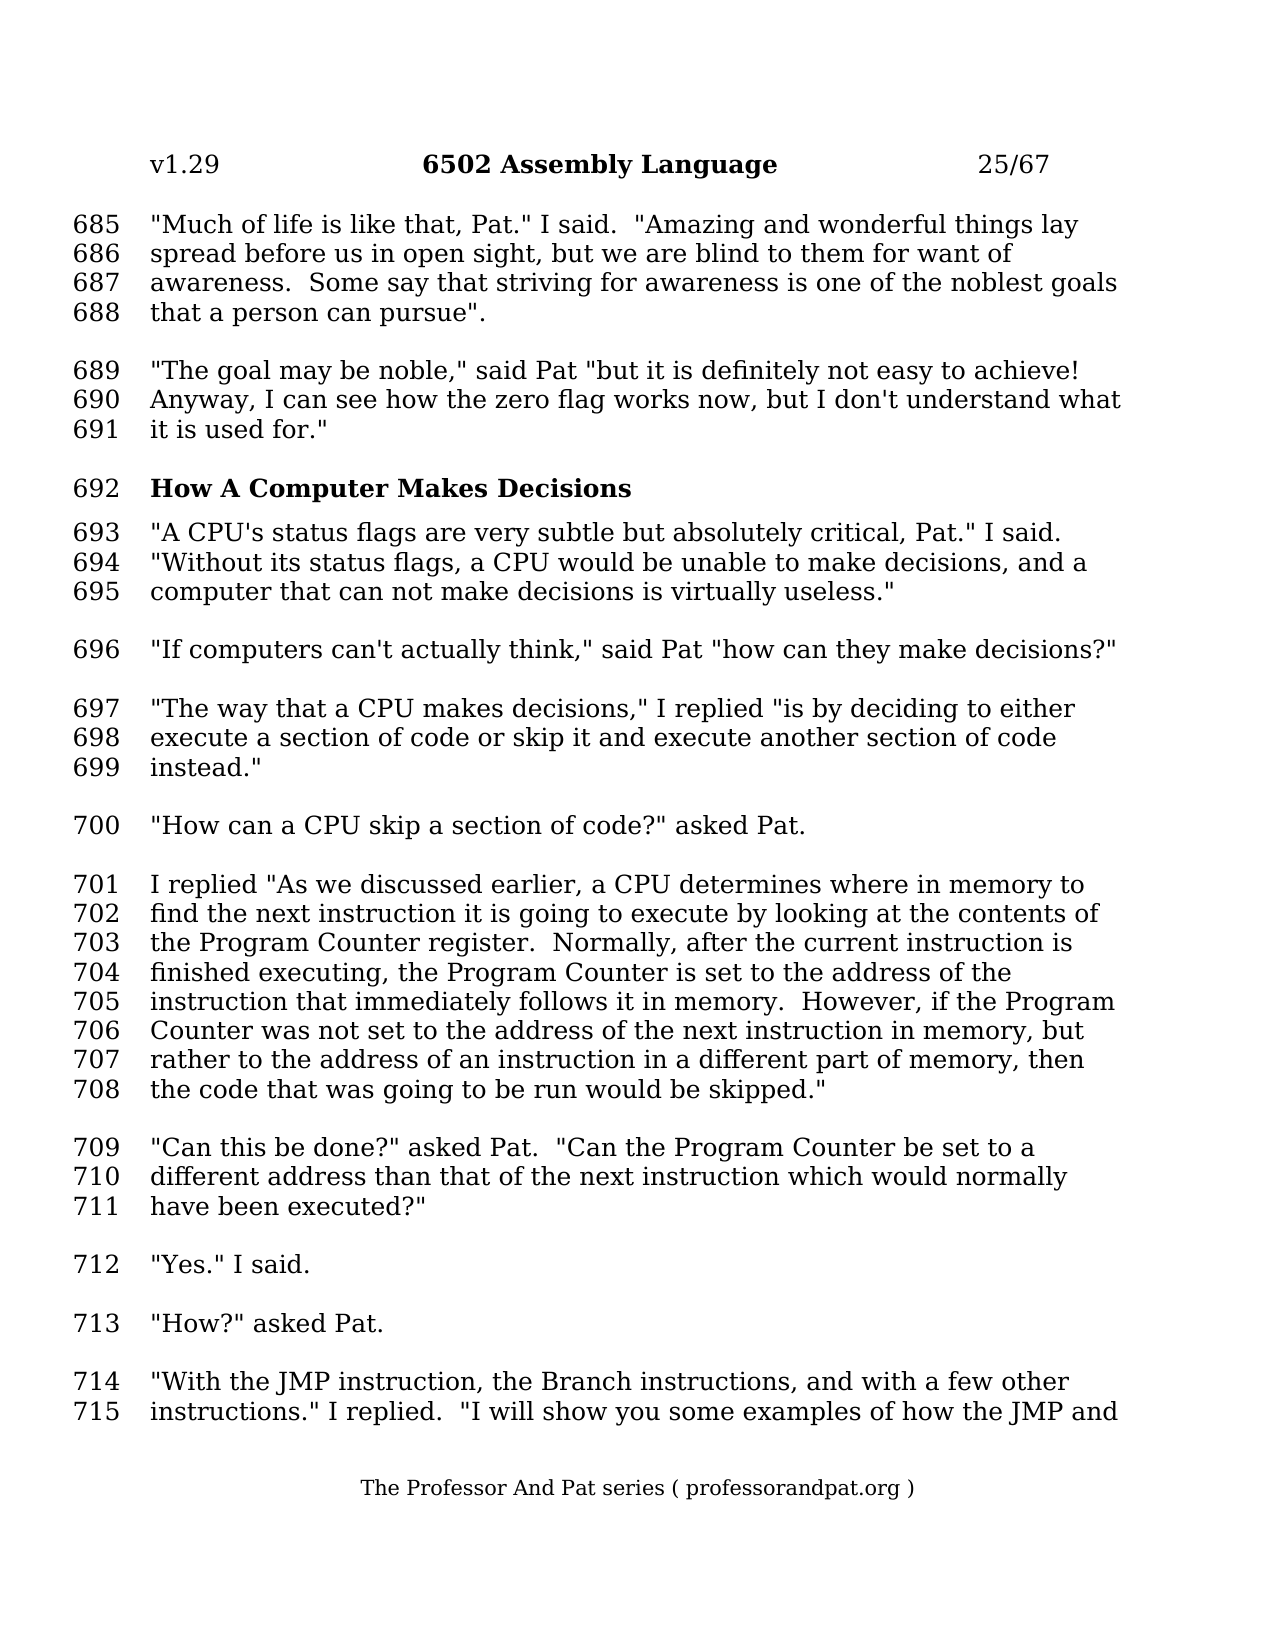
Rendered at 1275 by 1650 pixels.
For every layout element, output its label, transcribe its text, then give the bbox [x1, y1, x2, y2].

text "The way that a CPU makes decisions," I replied "is by deciding to either execute a section of code or skip it and execute another section of code instead." [150, 694, 1125, 782]
text "Yes." I said. [150, 1250, 1125, 1280]
text "How can a CPU skip a section of code?" asked Pat. [150, 811, 1125, 841]
text I replied "As we discussed earlier, a CPU determines where in memory to find the next instruction it is going to execute by looking at the contents of the Program Counter register. Normally, after the current instruction is finished executing, the Program Counter is set to the address of the instruction that immediately follows it in memory. However, if the Program Counter was not set to the address of the next instruction in memory, but rather to the address of an instruction in a different part of memory, then the code that was going to be run would be skipped." [150, 870, 1125, 1104]
text "Can this be done?" asked Pat. "Can the Program Counter be set to a different address than that of the next instruction which would normally have been executed?" [150, 1133, 1125, 1221]
text "With the JMP instruction, the Branch instructions, and with a few other instructions." I replied. "I will show you some examples of how the JMP and [150, 1367, 1125, 1426]
text "How?" asked Pat. [150, 1309, 1125, 1338]
text "If computers can't actually think," said Pat "how can they make decisions?" [150, 636, 1125, 665]
subtitle How A Computer Makes Decisions [150, 474, 1125, 504]
text "The goal may be noble," said Pat "but it is definitely not easy to achieve! Anyway, I can see how the zero flag works now, but I don't understand what it is used for." [150, 356, 1125, 444]
text "Much of life is like that, Pat." I said. "Amazing and wonderful things lay spread before us in open sight, but we are blind to them for want of awareness. Some say that striving for awareness is one of the noblest goals that a person can pursue". [150, 210, 1125, 327]
text "A CPU's status flags are very subtle but absolutely critical, Pat." I said. "Without its status flags, a CPU would be unable to make decisions, and a computer that can not make decisions is virtually useless." [150, 519, 1125, 606]
